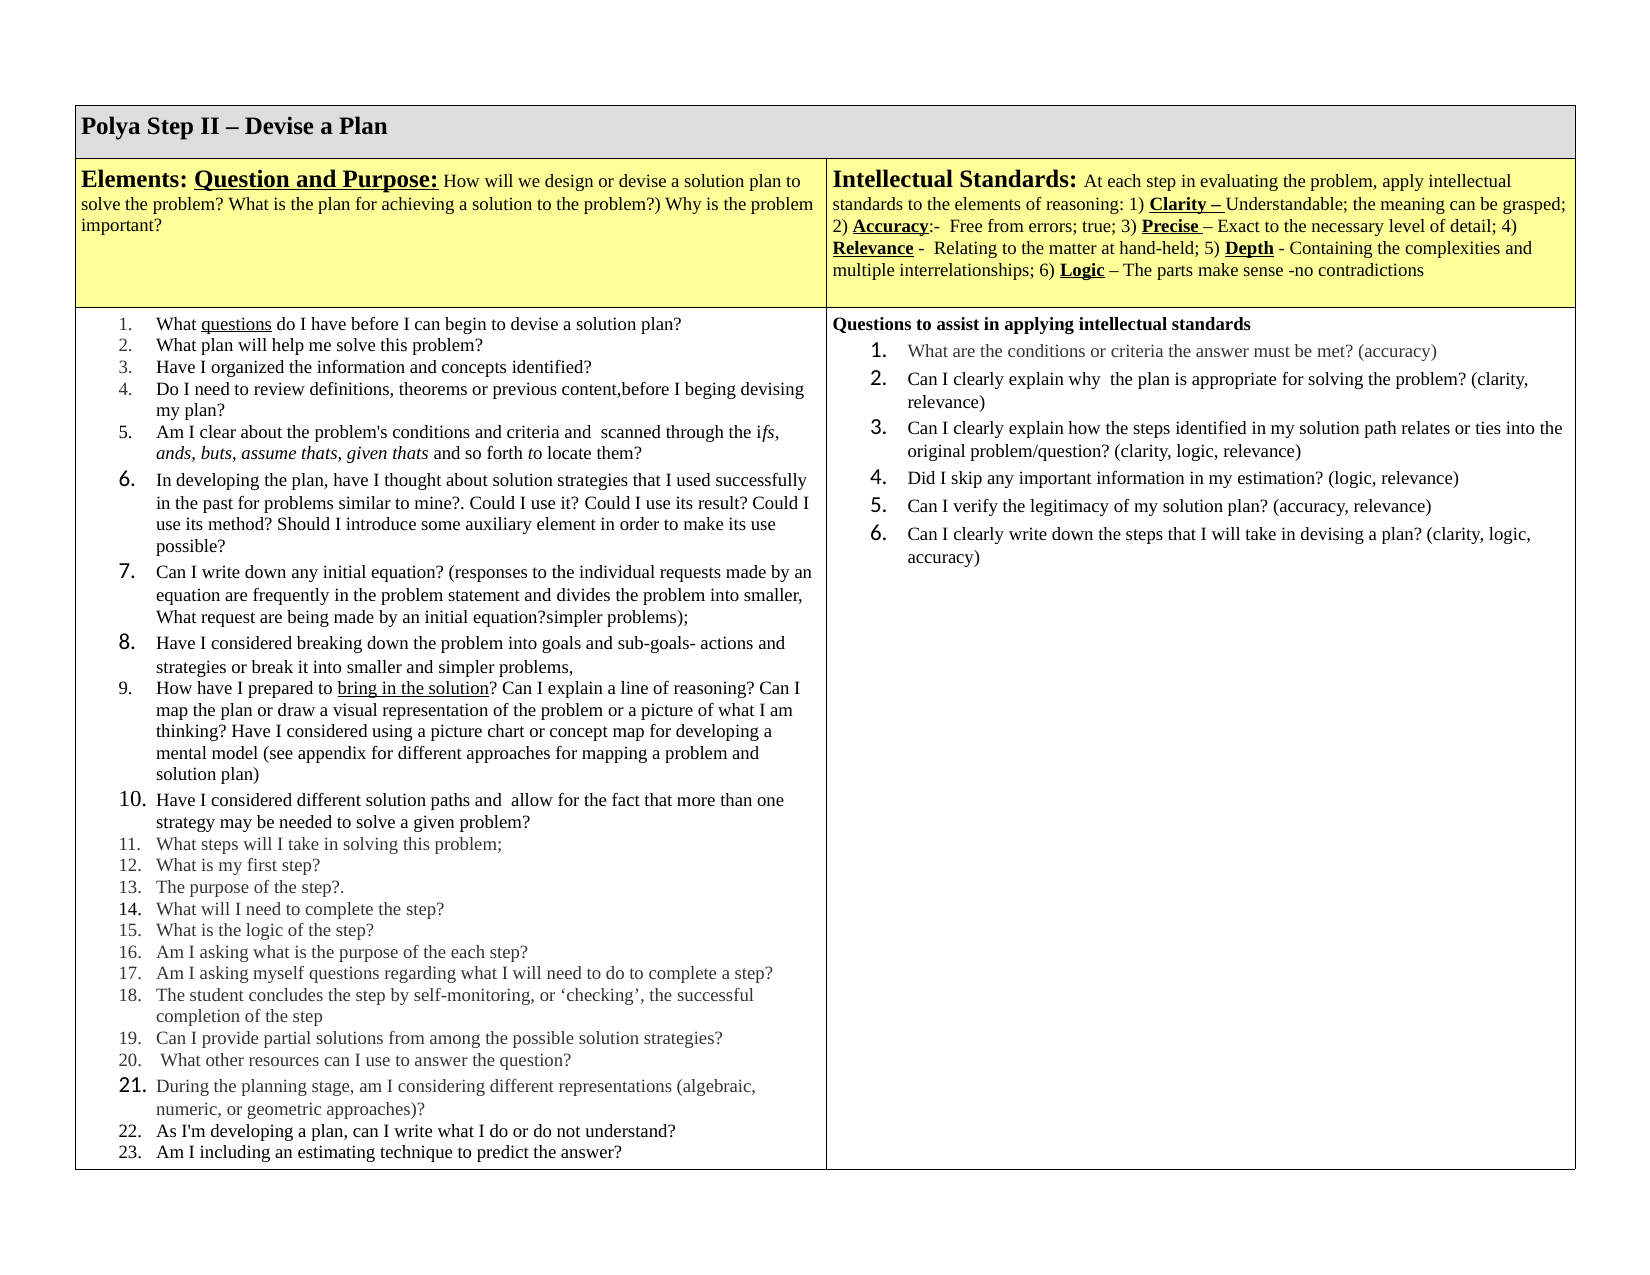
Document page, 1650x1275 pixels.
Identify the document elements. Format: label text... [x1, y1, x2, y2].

table_cell Elements: Question and Purpose: How will we design or devise a solution plan to solve the problem? What is the plan for achieving a solution to the problem?) Why is the problem important? [76, 159, 826, 307]
table_cell Questions to assist in applying intellectual standards What are the conditions or criteria the answer must be met? (accuracy) Can I clearly explain why the plan is appropriate for solving the problem? (clarity, relevance) Can I clearly explain how the steps identified in my solution path relates or ties into the original problem/question? (clarity, logic, relevance) Did I skip any important information in my estimation? (logic, relevance) Can I verify the legitimacy of my solution plan? (accuracy, relevance) Can I clearly write down the steps that I will take in devising a plan? (clarity, logic, accuracy) [827, 308, 1575, 1168]
table_cell What questions do I have before I can begin to devise a solution plan? What plan will help me solve this problem? Have I organized the information and concepts identified? Do I need to review definitions, theorems or previous content,before I beging devising my plan? Am I clear about the problem's conditions and criteria and scanned through the ifs, ands, buts, assume thats, given thats and so forth to locate them? In developing the plan, have I thought about solution strategies that I used successfully in the past for problems similar to mine?. Could I use it? Could I use its result? Could I use its method? Should I introduce some auxiliary element in order to make its use possible? Can I write down any initial equation? (responses to the individual requests made by an equation are frequently in the problem statement and divides the problem into smaller, What request are being made by an initial equation?simpler problems); Have I considered breaking down the problem into goals and sub-goals- actions and strategies or break it into smaller and simpler problems, How have I prepared to bring in the solution? Can I explain a line of reasoning? Can I map the plan or draw a visual representation of the problem or a picture of what I am thinking? Have I considered using a picture chart or concept map for developing a mental model (see appendix for different approaches for mapping a problem and solution plan) Have I considered different solution paths and allow for the fact that more than one strategy may be needed to solve a given problem? What steps will I take in solving this problem; What is my first step? The purpose of the step?. What will I need to complete the step? What is the logic of the step? Am I asking what is the purpose of the each step? Am I asking myself questions regarding what I will need to do to complete a step? The student concludes the step by self-monitoring, or ‘checking’, the successful completion of the step Can I provide partial solutions from among the possible solution strategies? What other resources can I use to answer the question? During the planning stage, am I considering different representations (algebraic, numeric, or geometric approaches)? As I'm developing a plan, can I write what I do or do not understand? Am I including an estimating technique to predict the answer? What questions are emerging as I think my way through the plan? Have I incorporated or considered any of the following problem solving approaches? (see appendix for examples) 26. Can I write the plan and describe the steps that I have will take in solving the problem? 27. Can I explain why the plan might work?. [76, 308, 826, 1168]
table_header Polya Step II – Devise a Plan [76, 106, 1575, 158]
table_cell Intellectual Standards: At each step in evaluating the problem, apply intellectual standards to the elements of reasoning: 1) Clarity – Understandable; the meaning can be grasped; 2) Accuracy:- Free from errors; true; 3) Precise – Exact to the necessary level of detail; 4) Relevance - Relating to the matter at hand-held; 5) Depth - Containing the complexities and multiple interrelationships; 6) Logic – The parts make sense -no contradictions [827, 159, 1575, 307]
